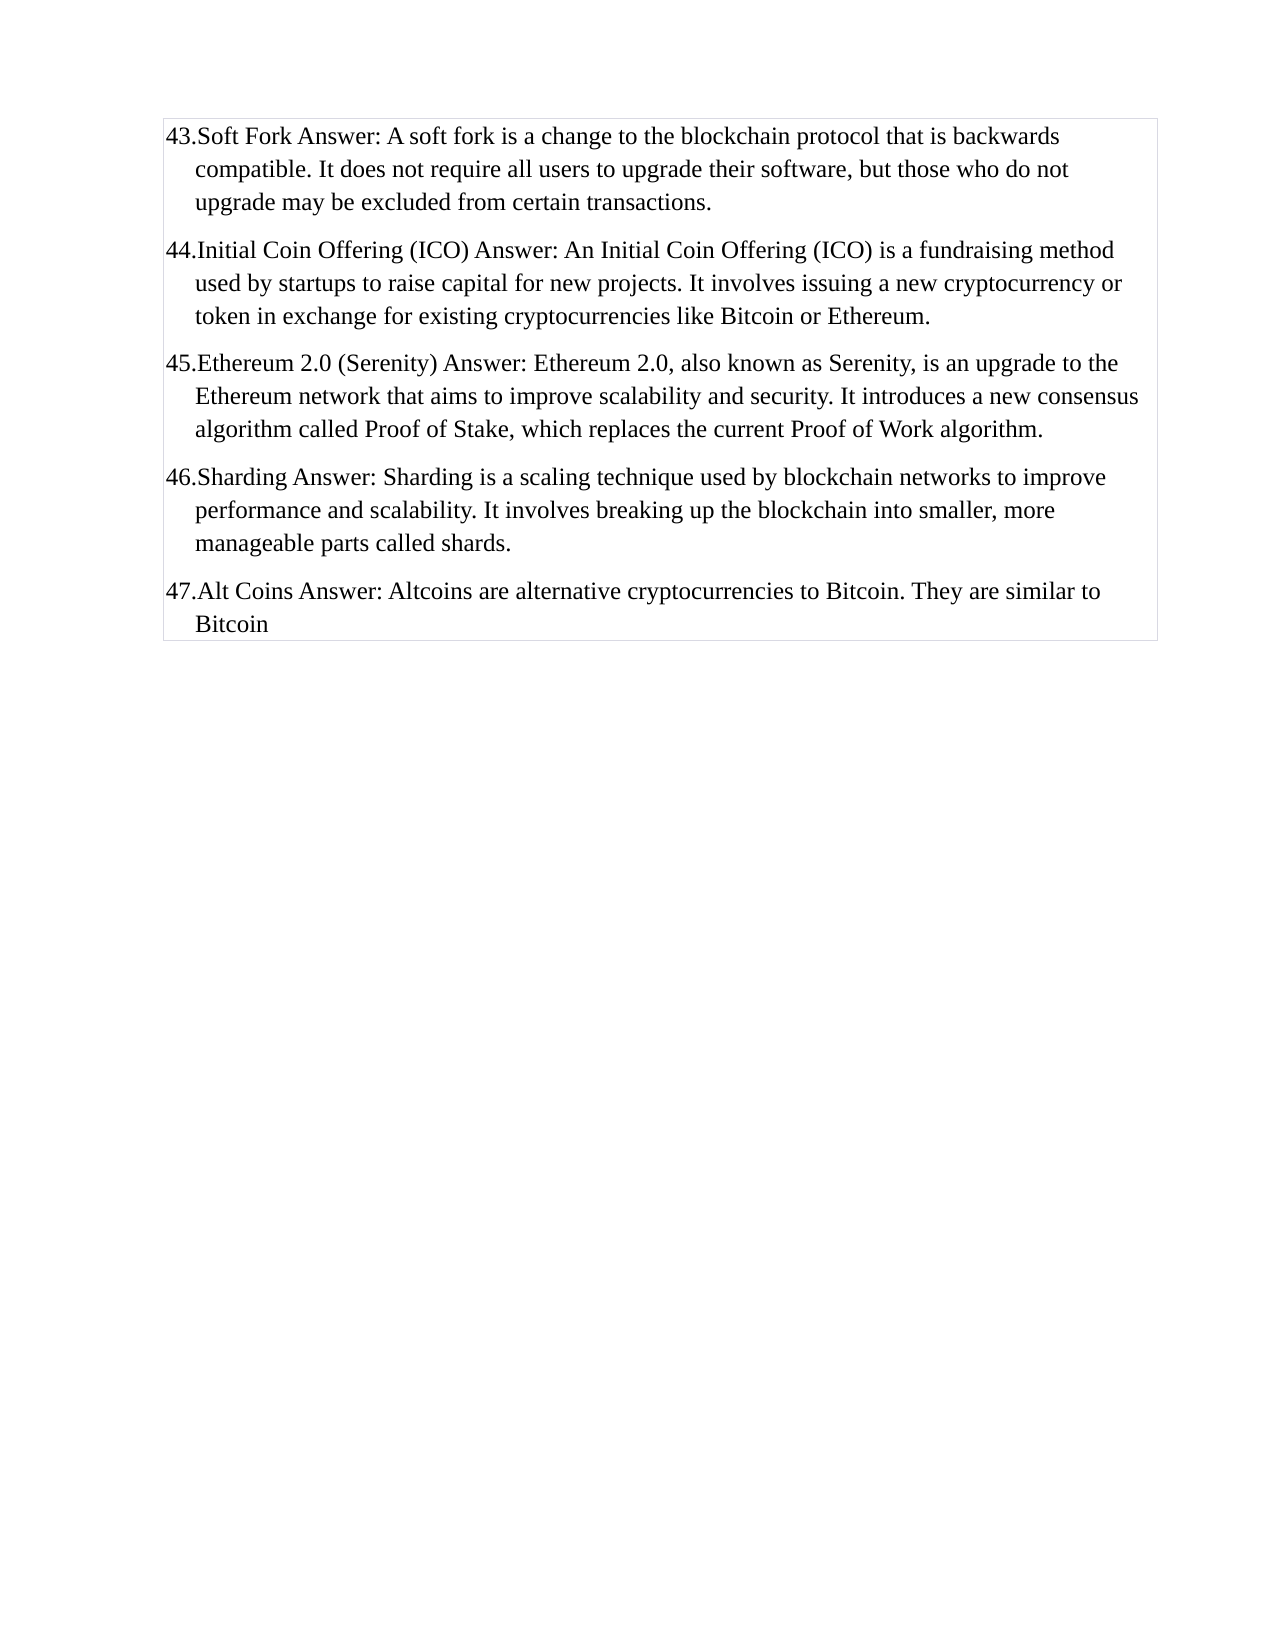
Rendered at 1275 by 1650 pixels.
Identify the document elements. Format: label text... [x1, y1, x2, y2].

list Initial Coin Offering (ICO) Answer: An Initial Coin Offering (ICO) is a fundraising method used by startups to raise capital for new projects. It involves issuing a new cryptocurrency or token in exchange for existing cryptocurrencies like Bitcoin or Ethereum. [164, 232, 1157, 329]
list Sharding Answer: Sharding is a scaling technique used by blockchain networks to improve performance and scalability. It involves breaking up the blockchain into smaller, more manageable parts called shards. [164, 459, 1157, 557]
list Ethereum 2.0 (Serenity) Answer: Ethereum 2.0, also known as Serenity, is an upgrade to the Ethereum network that aims to improve scalability and security. It introduces a new consensus algorithm called Proof of Stake, which replaces the current Proof of Work algorithm. [164, 345, 1157, 443]
list Soft Fork Answer: A soft fork is a change to the blockchain protocol that is backwards compatible. It does not require all users to upgrade their software, but those who do not upgrade may be excluded from certain transactions. [164, 119, 1157, 216]
list Alt Coins Answer: Altcoins are alternative cryptocurrencies to Bitcoin. They are similar to Bitcoin [164, 573, 1157, 640]
